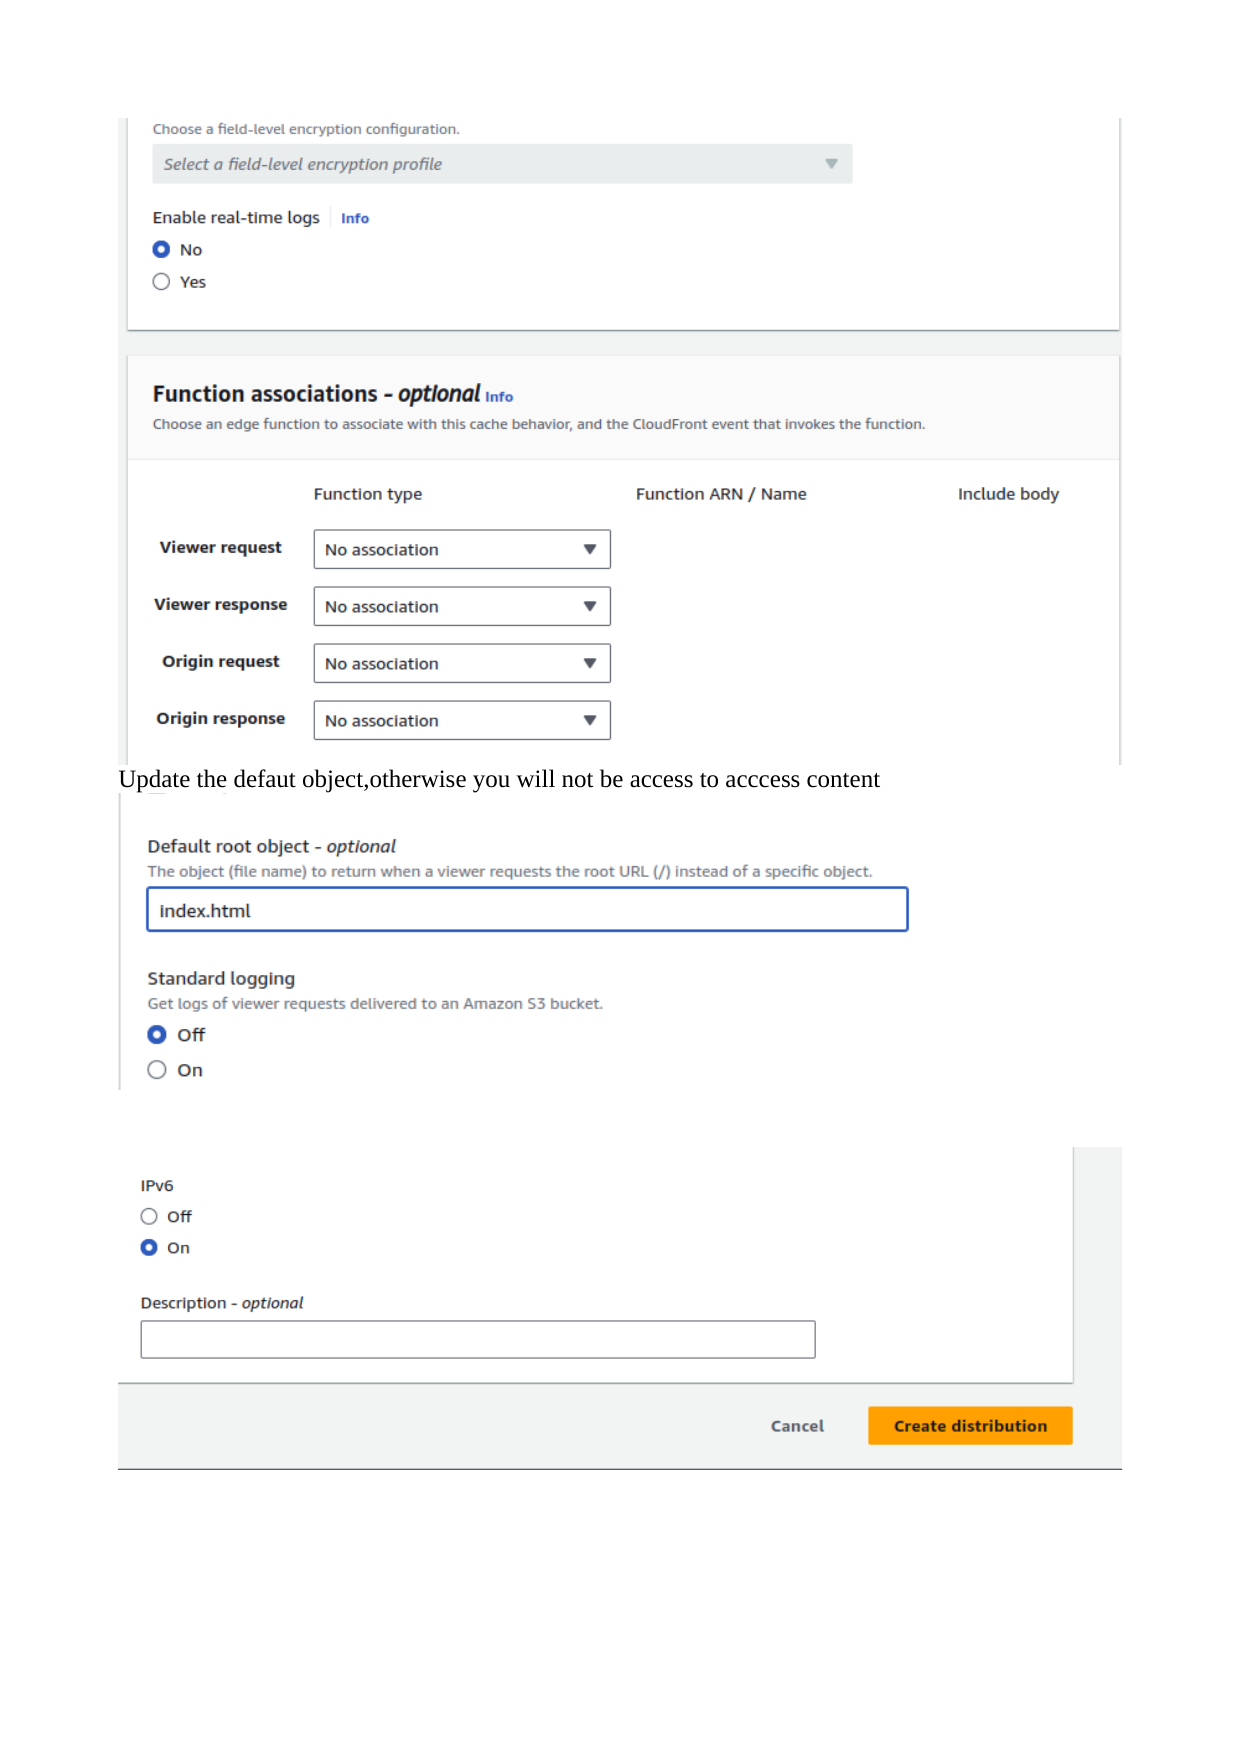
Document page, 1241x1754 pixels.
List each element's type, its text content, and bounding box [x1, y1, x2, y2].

text Update the defaut object,otherwise you will not be access to acccess content [118, 765, 1122, 793]
picture [118, 793, 1123, 1090]
picture [118, 1147, 1123, 1470]
picture [118, 118, 1123, 765]
